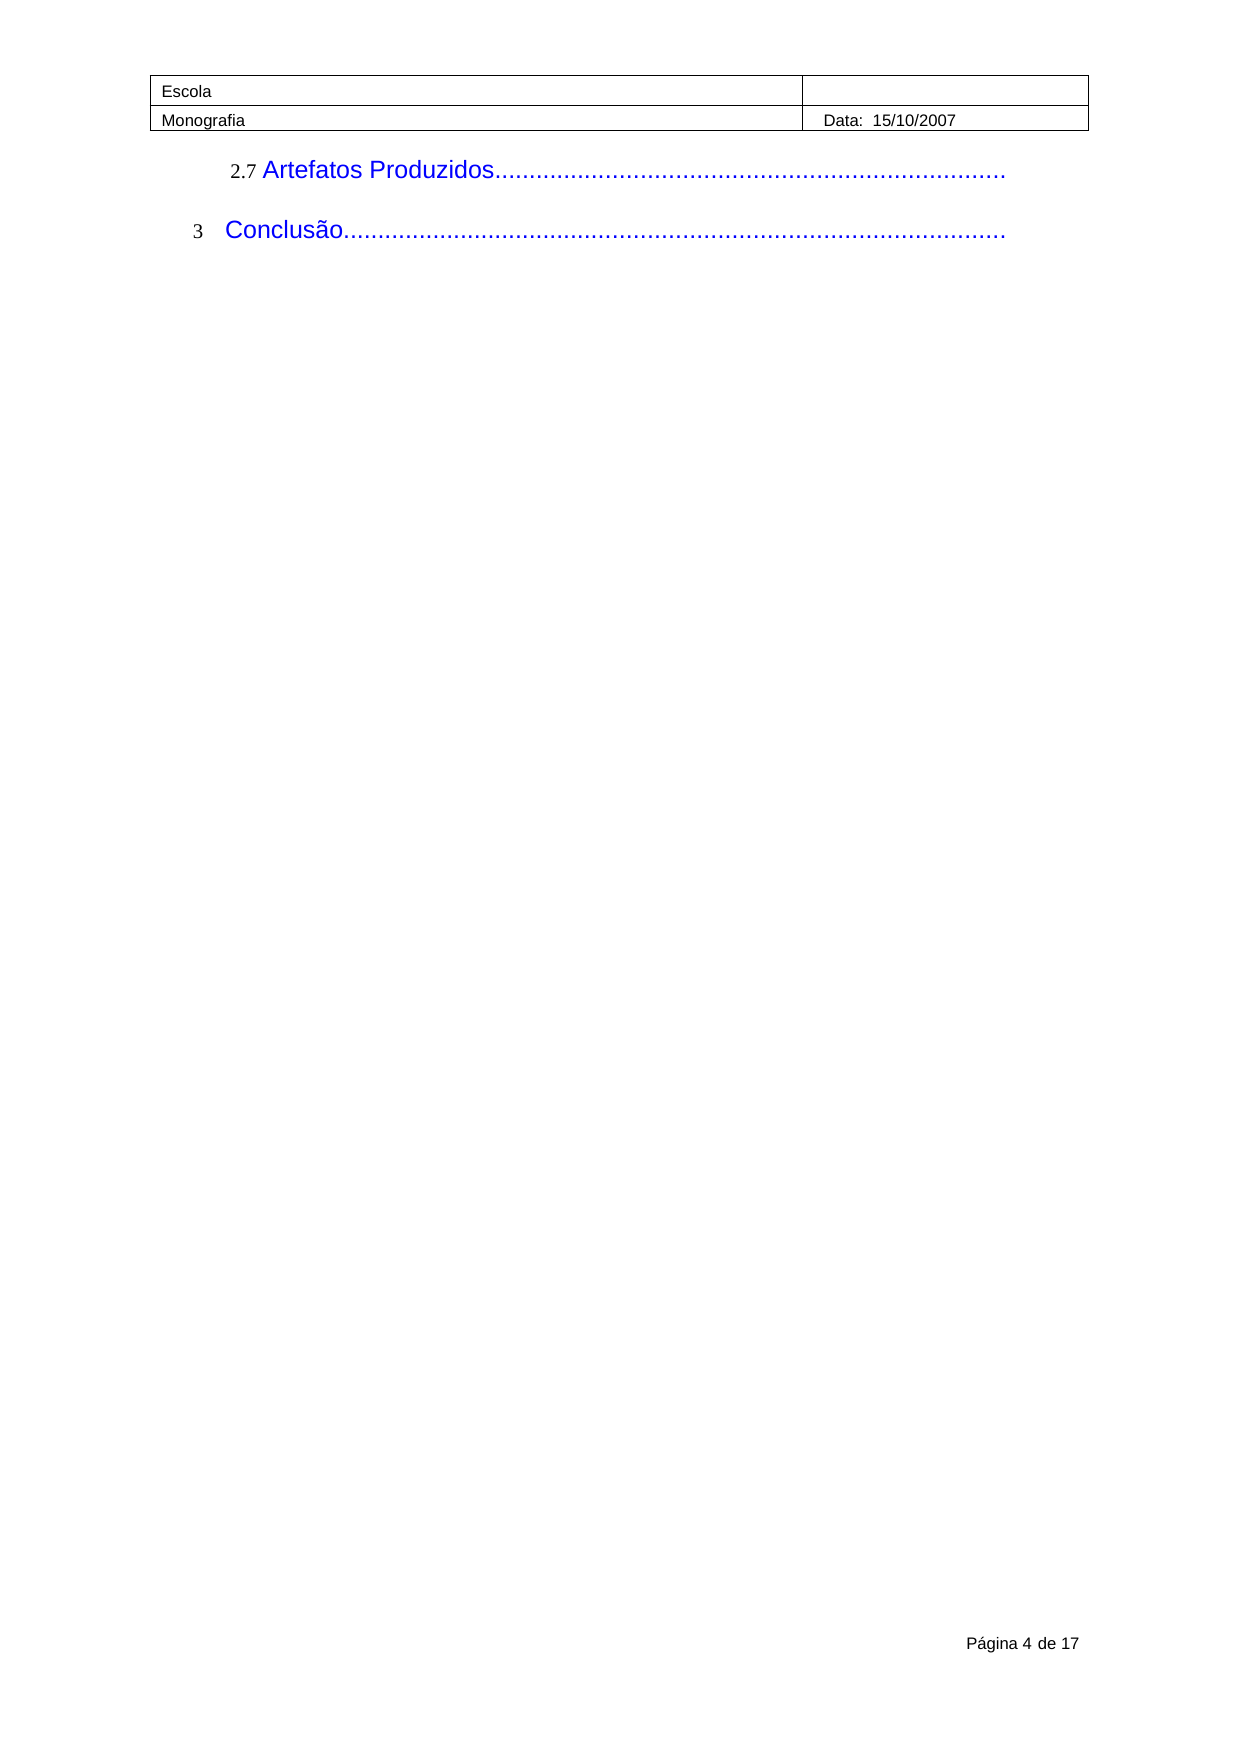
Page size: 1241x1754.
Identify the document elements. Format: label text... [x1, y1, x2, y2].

list Conclusão [187, 215, 1015, 243]
list Artefatos Produzidos [225, 156, 1015, 184]
